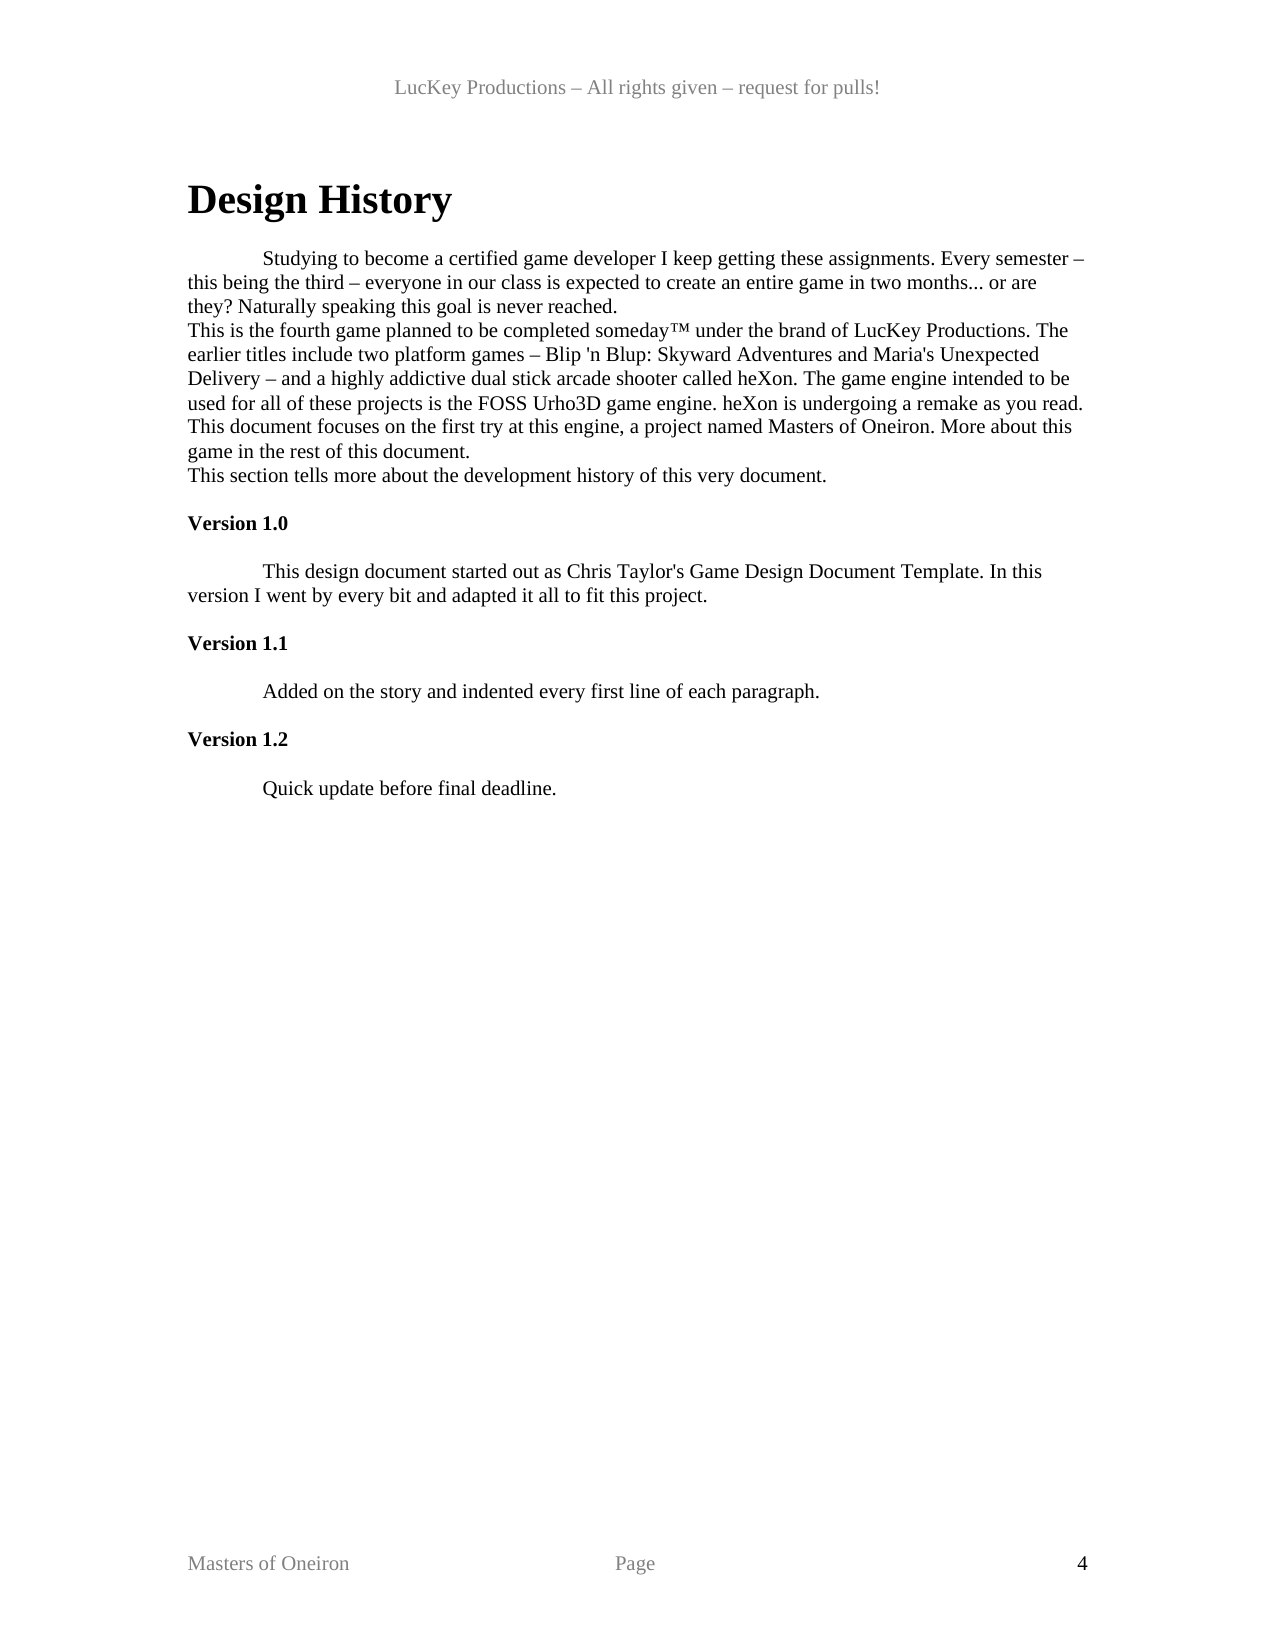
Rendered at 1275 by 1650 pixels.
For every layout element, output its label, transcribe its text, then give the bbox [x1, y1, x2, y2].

subtitle Version 1.0 [187, 511, 1087, 535]
text Version 1.2 [187, 727, 1087, 751]
subtitle Design History [187, 174, 1087, 222]
text Version 1.1 [187, 631, 1087, 655]
text Quick update before final deadline. [187, 775, 1087, 799]
text Added on the story and indented every first line of each paragraph. [187, 679, 1087, 703]
text This is the fourth game planned to be completed someday™ under the brand of LucKey Productions. The earlier titles include two platform games – Blip 'n Blup: Skyward Adventures and Maria's Unexpected Delivery – and a highly addictive dual stick arcade shooter called heXon. The game engine intended to be used for all of these projects is the FOSS Urho3D game engine. heXon is undergoing a remake as you read. [187, 318, 1087, 414]
text This document focuses on the first try at this engine, a project named Masters of Oneiron. More about this game in the rest of this document. [187, 414, 1087, 463]
text This design document started out as Chris Taylor's Game Design Document Template. In this version I went by every bit and adapted it all to fit this project. [187, 559, 1087, 607]
text Studying to become a certified game developer I keep getting these assignments. Every semester – this being the third – everyone in our class is expected to create an entire game in two months... or are they? Naturally speaking this goal is never reached. [187, 246, 1087, 318]
text This section tells more about the development history of this very document. [187, 463, 1087, 487]
